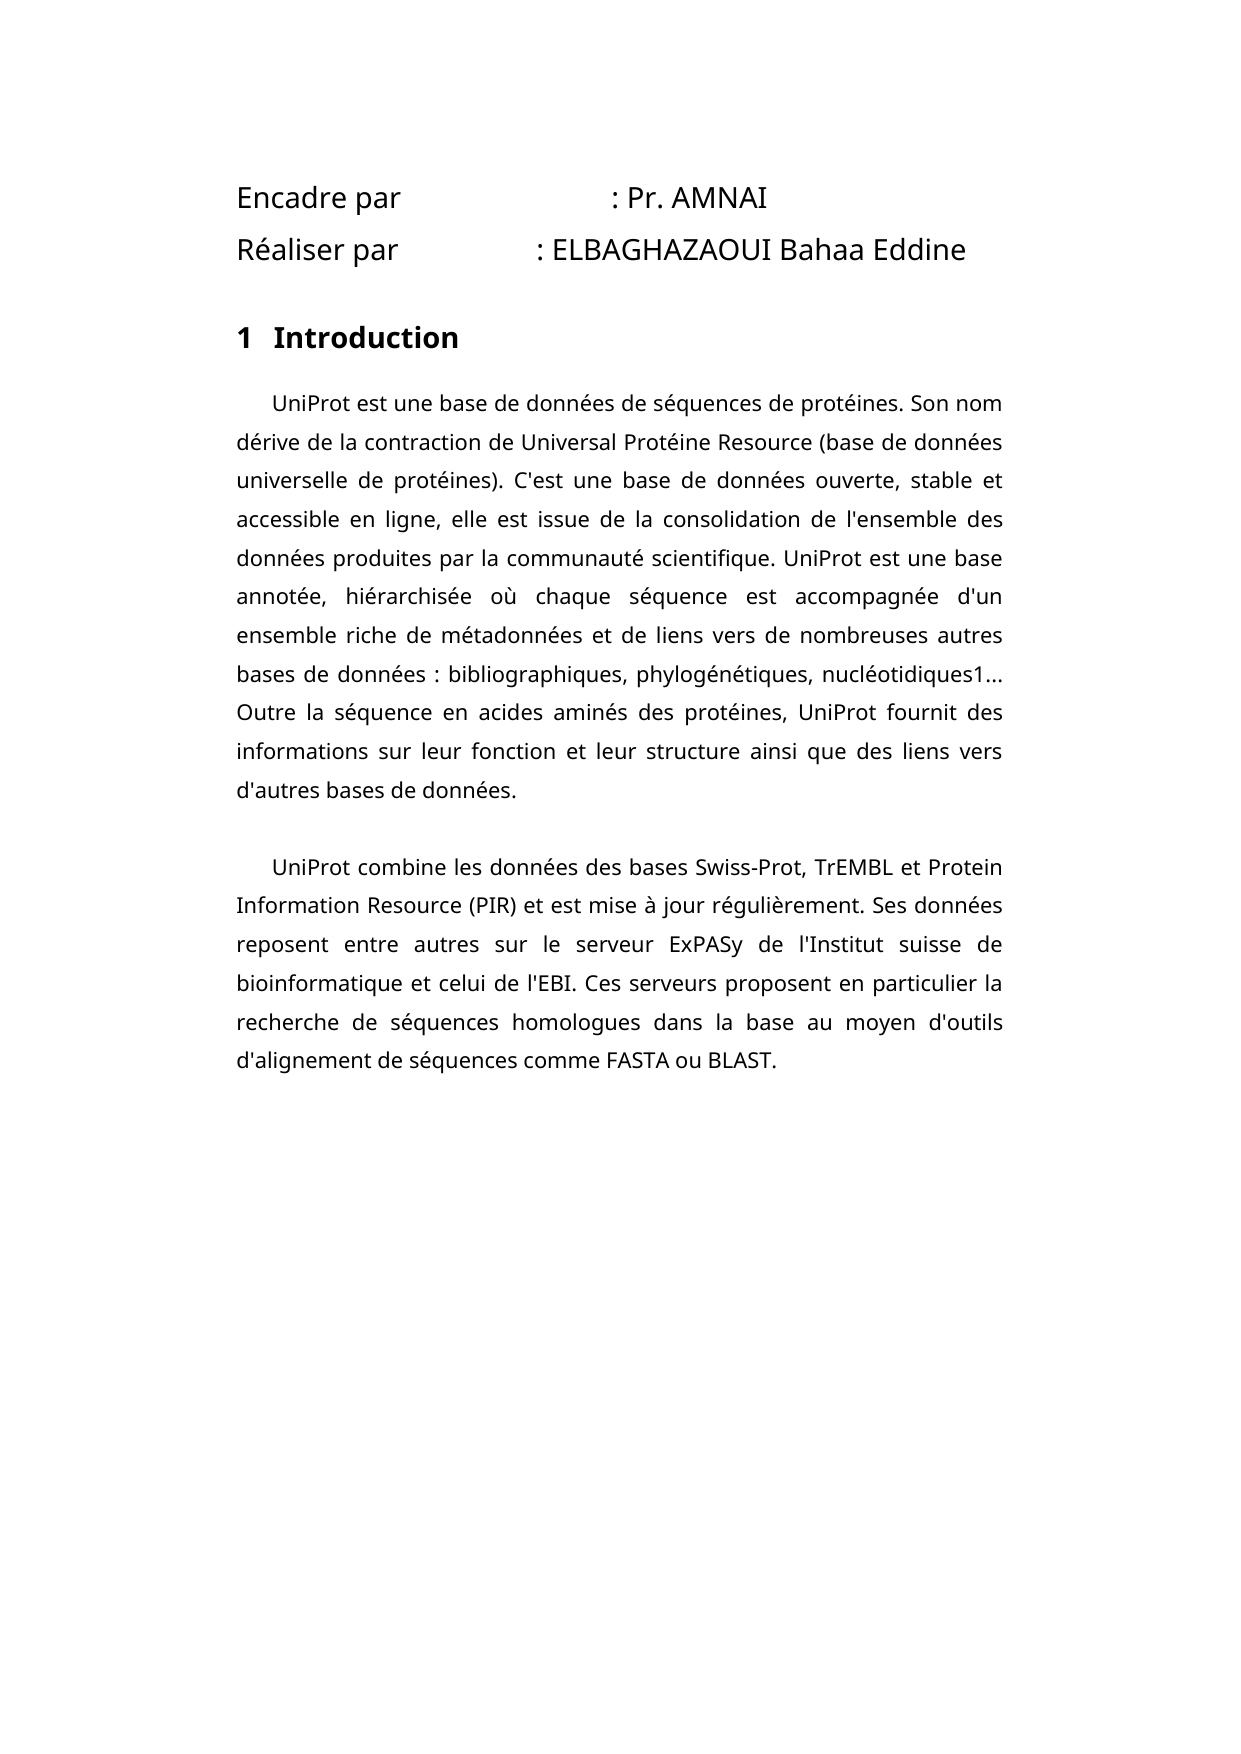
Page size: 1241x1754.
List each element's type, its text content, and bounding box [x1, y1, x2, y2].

subtitle Introduction [236, 318, 1004, 357]
text UniProt combine les données des bases Swiss-Prot, TrEMBL et Protein Information Resource (PIR) et est mise à jour régulièrement. Ses données reposent entre autres sur le serveur ExPASy de l'Institut suisse de bioinformatique et celui de l'EBI. Ces serveurs proposent en particulier la recherche de séquences homologues dans la base au moyen d'outils d'alignement de séquences comme FASTA ou BLAST. [236, 852, 1004, 1075]
text UniProt est une base de données de séquences de protéines. Son nom dérive de la contraction de Universal Protéine Resource (base de données universelle de protéines). C'est une base de données ouverte, stable et accessible en ligne, elle est issue de la consolidation de l'ensemble des données produites par la communauté scientifique. UniProt est une base annotée, hiérarchisée où chaque séquence est accompagnée d'un ensemble riche de métadonnées et de liens vers de nombreuses autres bases de données : bibliographiques, phylogénétiques, nucléotidiques1... Outre la séquence en acides aminés des protéines, UniProt fournit des informations sur leur fonction et leur structure ainsi que des liens vers d'autres bases de données. [236, 388, 1004, 804]
text Réaliser par : ELBAGHAZAOUI Bahaa Eddine [236, 229, 1004, 268]
text Encadre par : Pr. AMNAI [236, 177, 1004, 217]
